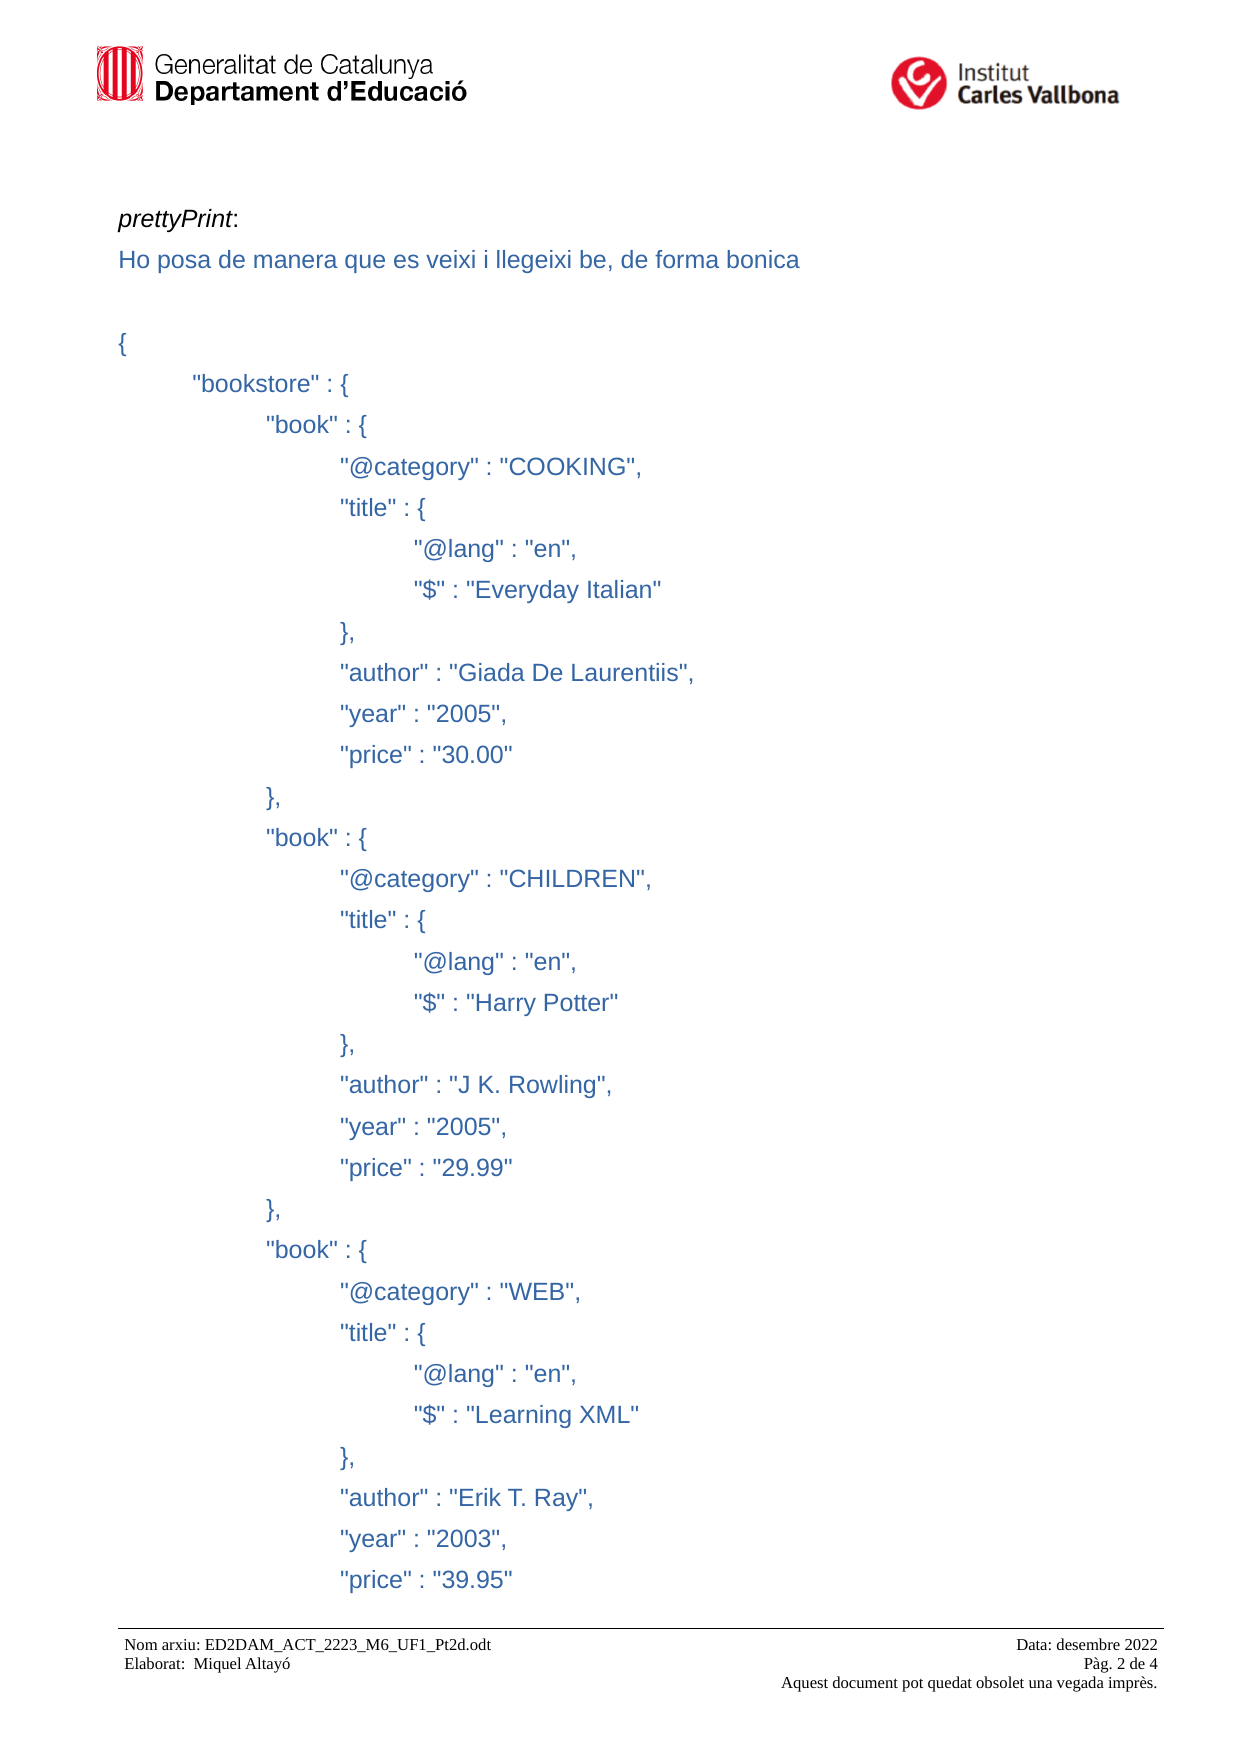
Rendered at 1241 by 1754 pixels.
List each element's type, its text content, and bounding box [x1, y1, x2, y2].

text "price" : "30.00" [118, 740, 1163, 769]
text "@category" : "WEB", [118, 1277, 1163, 1305]
text "book" : { [118, 1235, 1163, 1264]
text }, [118, 1442, 1163, 1470]
text "author" : "Giada De Laurentiis", [118, 658, 1163, 687]
text "@lang" : "en", [118, 534, 1163, 563]
text "year" : "2005", [118, 1112, 1163, 1140]
text "title" : { [118, 1318, 1163, 1347]
picture [97, 46, 494, 109]
text "title" : { [118, 905, 1163, 934]
text "author" : "Erik T. Ray", [118, 1483, 1163, 1512]
picture [889, 53, 1130, 112]
text }, [118, 1029, 1163, 1058]
text "book" : { [118, 410, 1163, 439]
text "$" : "Harry Potter" [118, 988, 1163, 1017]
text prettyPrint: [118, 204, 1163, 233]
text "author" : "J K. Rowling", [118, 1070, 1163, 1099]
text "bookstore" : { [118, 369, 1163, 398]
text "@lang" : "en", [118, 947, 1163, 975]
text "$" : "Learning XML" [118, 1400, 1163, 1429]
text { [118, 328, 1163, 357]
text "title" : { [118, 493, 1163, 522]
text }, [118, 782, 1163, 810]
text "$" : "Everyday Italian" [118, 575, 1163, 604]
text Ho posa de manera que es veixi i llegeixi be, de forma bonica [118, 245, 1163, 274]
text }, [118, 617, 1163, 645]
text "@lang" : "en", [118, 1359, 1163, 1388]
text "@category" : "COOKING", [118, 452, 1163, 480]
text "@category" : "CHILDREN", [118, 864, 1163, 893]
text "year" : "2003", [118, 1524, 1163, 1553]
text }, [118, 1194, 1163, 1223]
text "book" : { [118, 823, 1163, 852]
text "price" : "39.95" [118, 1565, 1163, 1594]
text "price" : "29.99" [118, 1153, 1163, 1182]
text "year" : "2005", [118, 699, 1163, 728]
